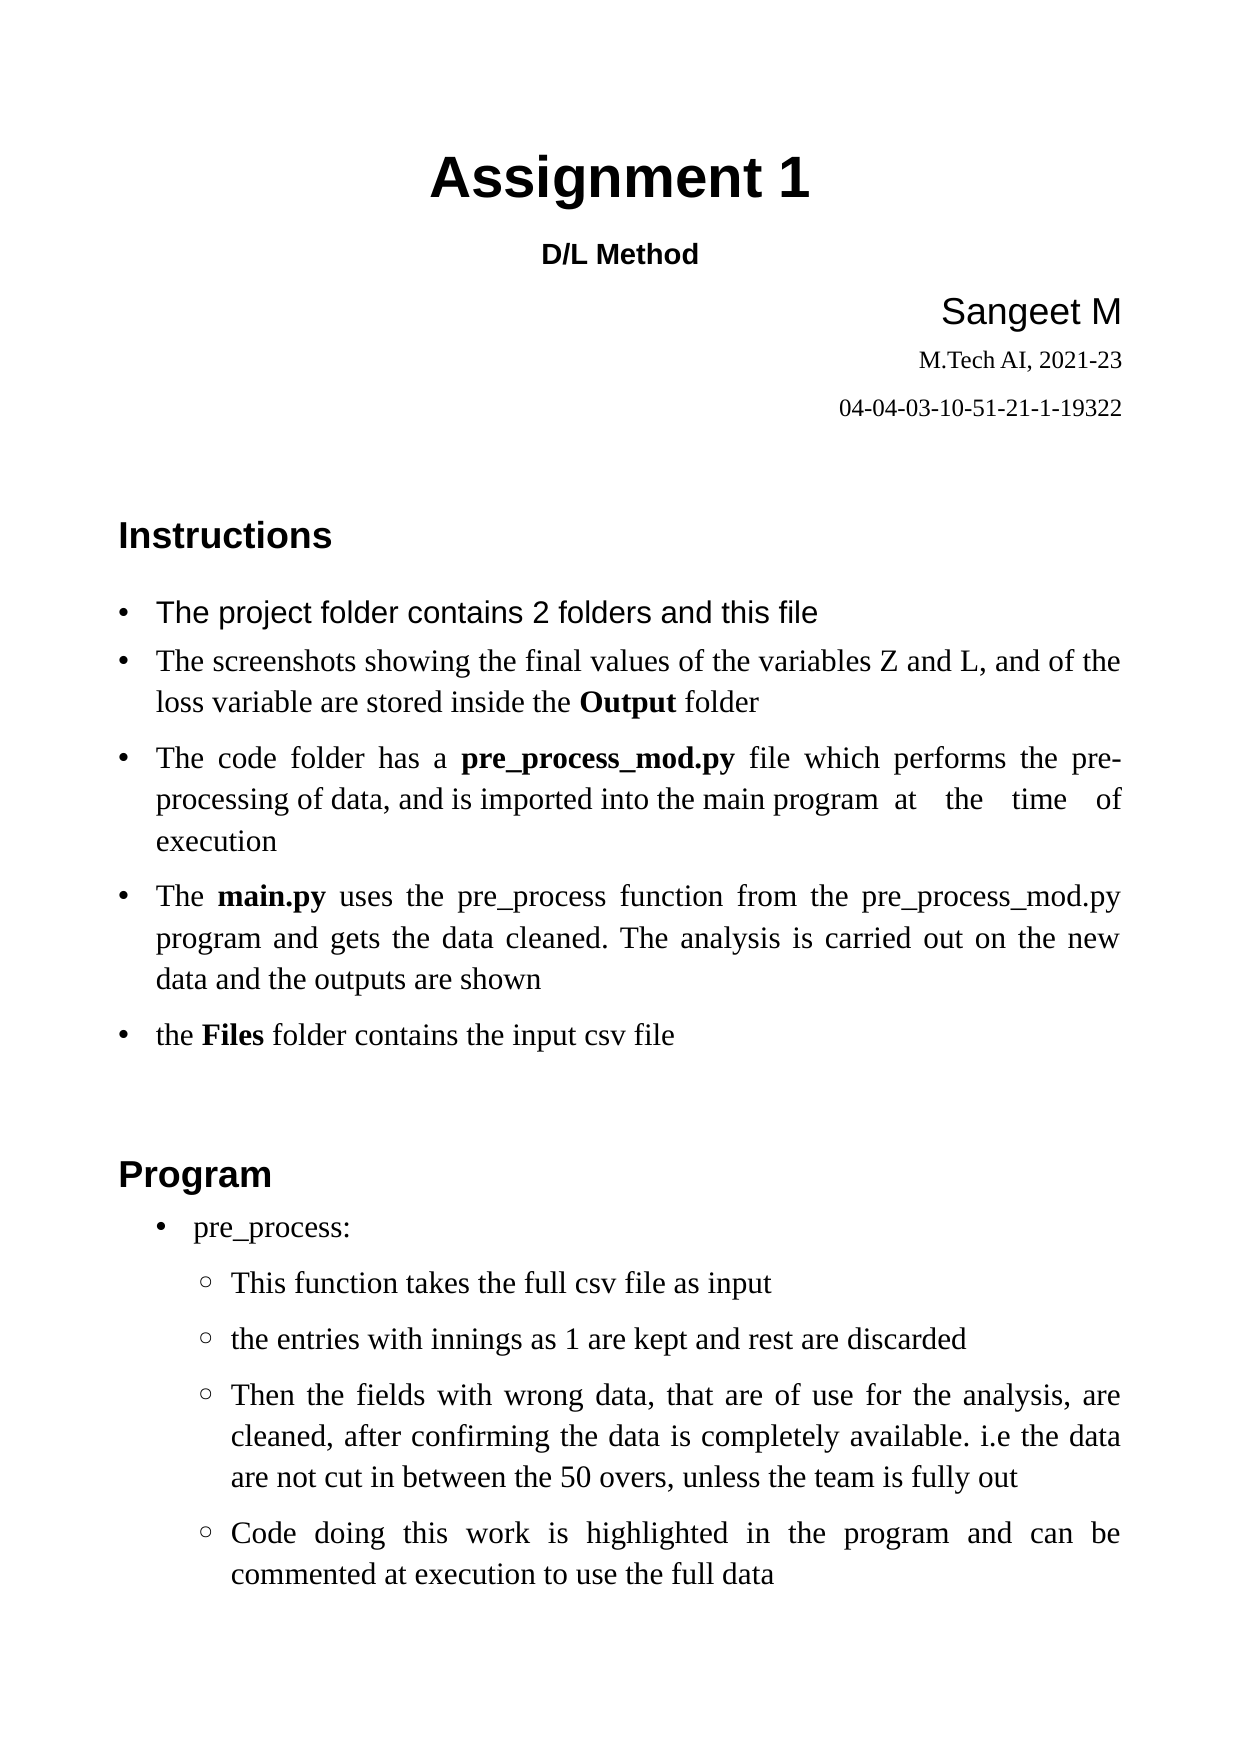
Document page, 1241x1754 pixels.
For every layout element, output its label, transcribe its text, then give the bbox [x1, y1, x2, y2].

list Code doing this work is highlighted in the program and can be commented at execution to use the full data [193, 1514, 1122, 1591]
title Assignment 1 [118, 143, 1122, 210]
subtitle Sangeet M [118, 289, 1122, 333]
list The screenshots showing the final values of the variables Z and L, and of the loss variable are stored inside the Output folder [118, 642, 1122, 719]
subtitle The project folder contains 2 folders and this file [118, 594, 1122, 630]
subtitle Instructions [118, 513, 1122, 556]
list This function takes the full csv file as input [193, 1264, 1122, 1300]
list the entries with innings as 1 are kept and rest are discarded [193, 1320, 1122, 1356]
list pre_process: [156, 1208, 1122, 1244]
subtitle D/L Method [118, 237, 1122, 271]
list Then the fields with wrong data, that are of use for the analysis, are cleaned, after confirming the data is completely available. i.e the data are not cut in between the 50 overs, unless the team is fully out [193, 1376, 1122, 1494]
subtitle Program [118, 1153, 1122, 1196]
list The code folder has a pre_process_mod.py file which performs the pre-processing of data, and is imported into the main program at the time of execution [118, 739, 1122, 858]
list the Files folder contains the input csv file [118, 1016, 1122, 1052]
list The main.py uses the pre_process function from the pre_process_mod.py program and gets the data cleaned. The analysis is carried out on the new data and the outputs are shown [118, 878, 1122, 996]
text 04-04-03-10-51-21-1-19322 [118, 393, 1122, 422]
text M.Tech AI, 2021-23 [118, 345, 1122, 374]
